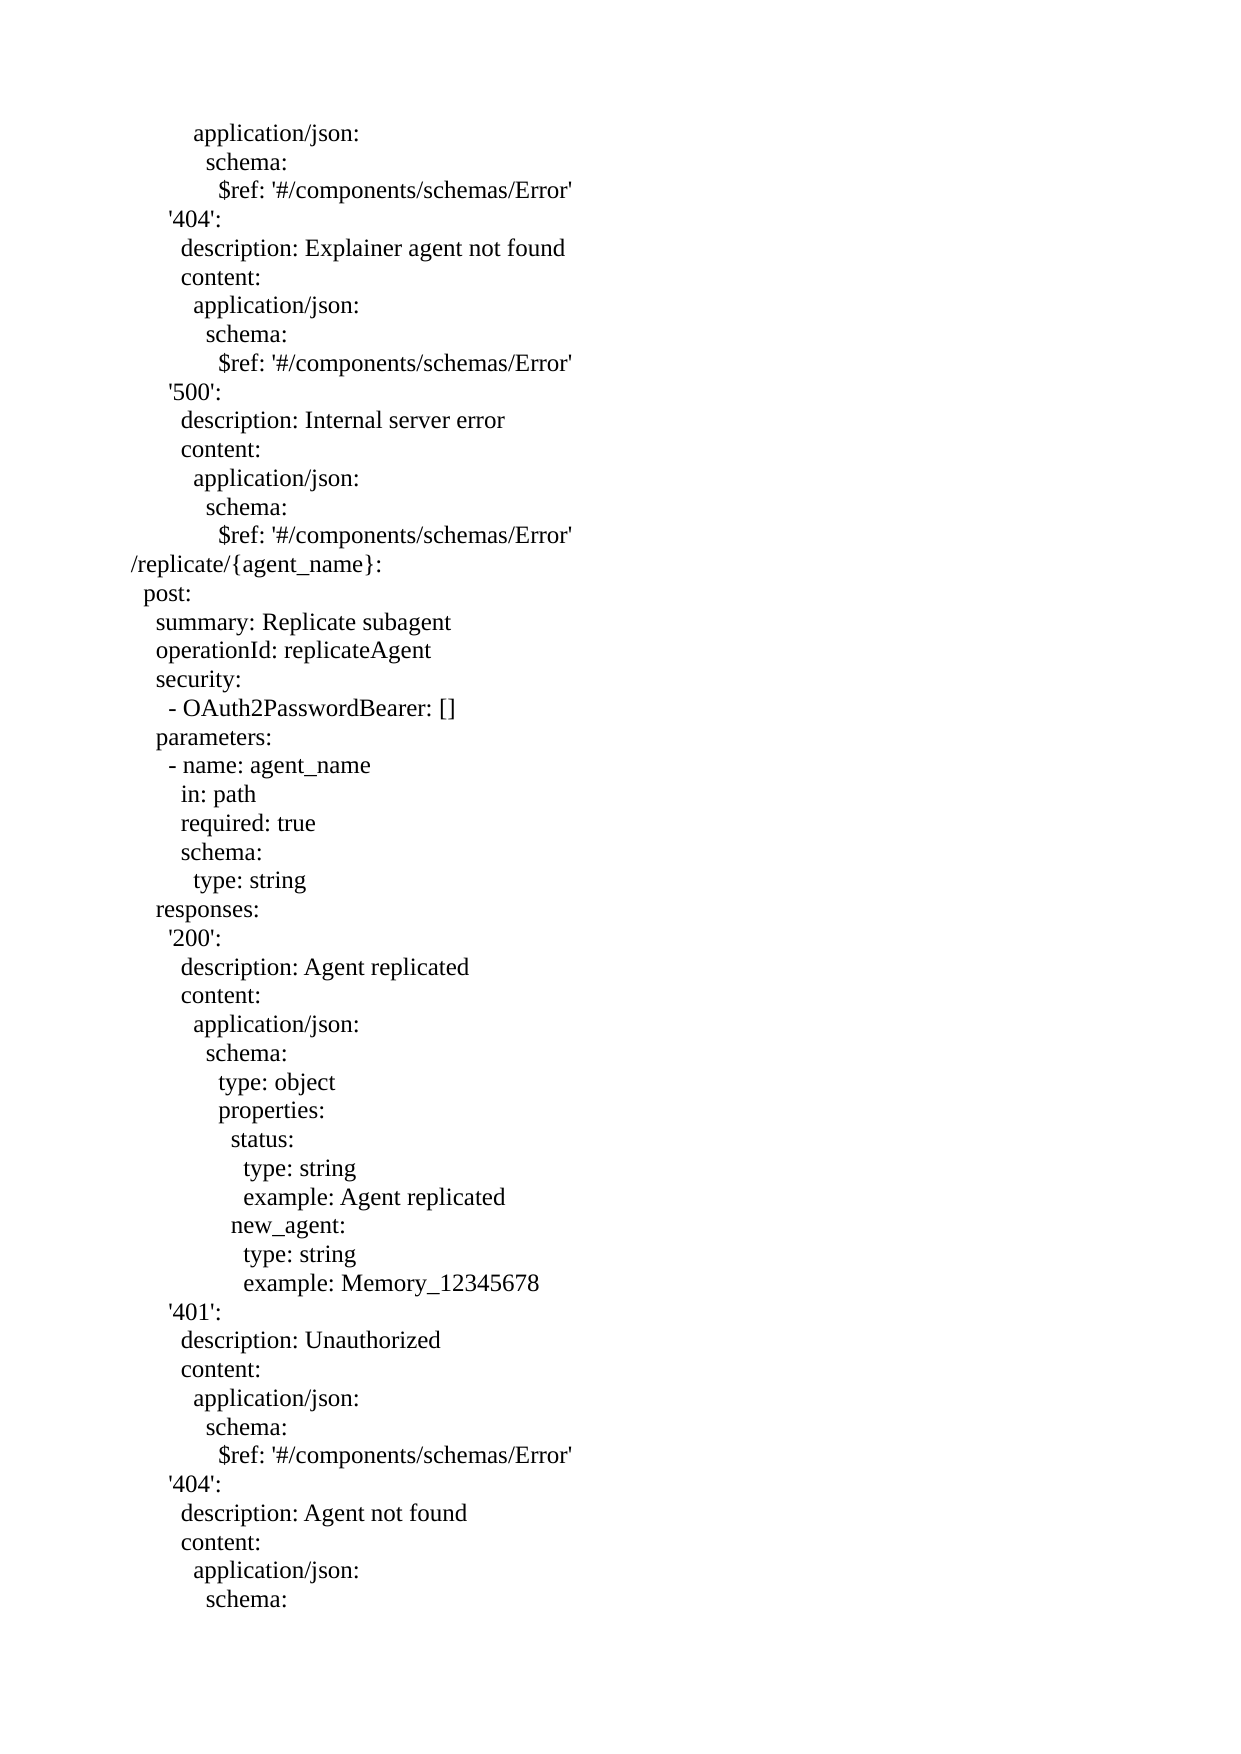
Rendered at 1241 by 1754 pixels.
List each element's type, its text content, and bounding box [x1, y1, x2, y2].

text security: [118, 664, 1122, 693]
text summary: Replicate subagent [118, 607, 1122, 636]
text content: [118, 262, 1122, 291]
text content: [118, 1527, 1122, 1556]
text '404': [118, 1469, 1122, 1498]
text '500': [118, 377, 1122, 406]
text application/json: [118, 291, 1122, 319]
text responses: [118, 894, 1122, 923]
text example: Agent replicated [118, 1182, 1122, 1211]
text application/json: [118, 1009, 1122, 1038]
text schema: [118, 147, 1122, 176]
text example: Memory_12345678 [118, 1268, 1122, 1297]
text schema: [118, 319, 1122, 348]
text parameters: [118, 722, 1122, 751]
text $ref: '#/components/schemas/Error' [118, 1441, 1122, 1469]
text new_agent: [118, 1211, 1122, 1239]
text schema: [118, 1412, 1122, 1441]
text $ref: '#/components/schemas/Error' [118, 176, 1122, 204]
text application/json: [118, 1383, 1122, 1412]
text required: true [118, 808, 1122, 837]
text description: Agent not found [118, 1498, 1122, 1527]
text type: object [118, 1067, 1122, 1096]
text application/json: [118, 463, 1122, 492]
text properties: [118, 1096, 1122, 1124]
text post: [118, 578, 1122, 607]
text application/json: [118, 1556, 1122, 1584]
text schema: [118, 1584, 1122, 1613]
text content: [118, 981, 1122, 1009]
text application/json: [118, 118, 1122, 147]
text type: string [118, 866, 1122, 894]
text type: string [118, 1239, 1122, 1268]
text '401': [118, 1297, 1122, 1326]
text description: Internal server error [118, 406, 1122, 434]
text description: Explainer agent not found [118, 233, 1122, 262]
text in: path [118, 779, 1122, 808]
text description: Agent replicated [118, 952, 1122, 981]
text - name: agent_name [118, 751, 1122, 779]
text schema: [118, 837, 1122, 866]
text '404': [118, 204, 1122, 233]
text description: Unauthorized [118, 1326, 1122, 1354]
text content: [118, 434, 1122, 463]
text schema: [118, 492, 1122, 521]
text status: [118, 1124, 1122, 1153]
text operationId: replicateAgent [118, 636, 1122, 664]
text $ref: '#/components/schemas/Error' [118, 348, 1122, 377]
text schema: [118, 1038, 1122, 1067]
text content: [118, 1354, 1122, 1383]
text /replicate/{agent_name}: [118, 549, 1122, 578]
text - OAuth2PasswordBearer: [] [118, 693, 1122, 722]
text $ref: '#/components/schemas/Error' [118, 521, 1122, 549]
text type: string [118, 1153, 1122, 1182]
text '200': [118, 923, 1122, 952]
